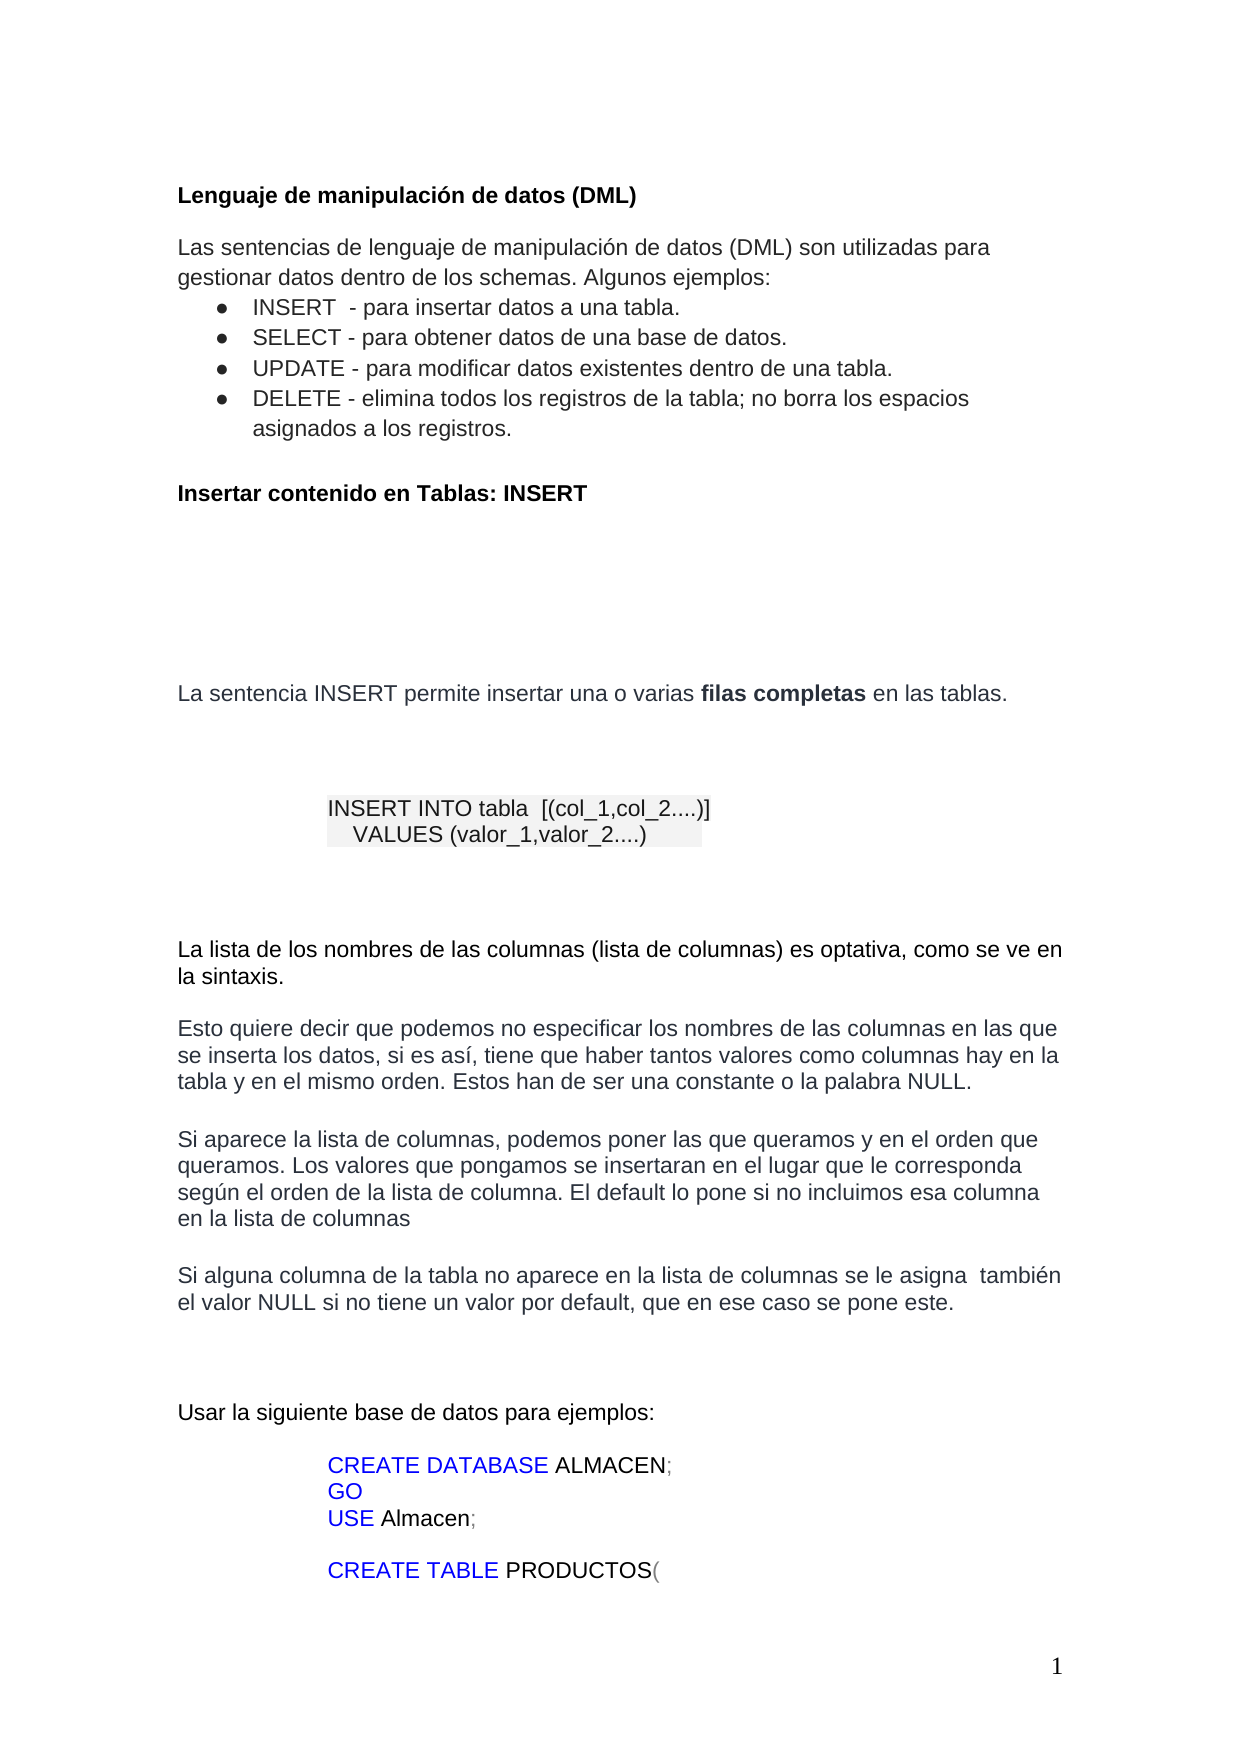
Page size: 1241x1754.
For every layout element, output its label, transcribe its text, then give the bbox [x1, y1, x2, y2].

text Usar la siguiente base de datos para ejemplos: [177, 1399, 1063, 1425]
text La sentencia INSERT permite insertar una o varias filas completas en las tablas. [177, 679, 1063, 706]
text Si aparece la lista de columnas, podemos poner las que queramos y en el orden que queramos. Los valores que pongamos se insertaran en el lugar que le corresponda según el orden de la lista de columna. El default lo pone si no incluimos esa columna en la lista de columnas [177, 1126, 1063, 1231]
list INSERT - para insertar datos a una tabla. [215, 294, 1063, 320]
list UPDATE - para modificar datos existentes dentro de una tabla. [215, 354, 1063, 381]
text Las sentencias de lenguaje de manipulación de datos (DML) son utilizadas para gestionar datos dentro de los schemas. Algunos ejemplos: [177, 234, 1063, 290]
text INSERT INTO tabla [(col_1,col_2....)] VALUES (valor_1,valor_2....) [327, 795, 1063, 847]
text USE Almacen; [177, 1504, 1063, 1531]
list SELECT - para obtener datos de una base de datos. [215, 324, 1063, 351]
text GO [177, 1478, 1063, 1504]
subtitle Insertar contenido en Tablas: INSERT [154, 480, 1086, 506]
text CREATE TABLE PRODUCTOS( [177, 1557, 1063, 1583]
subtitle Lenguaje de manipulación de datos (DML) [154, 182, 1086, 209]
text Esto quiere decir que podemos no especificar los nombres de las columnas en las que se inserta los datos, si es así, tiene que haber tantos valores como columnas hay en la tabla y en el mismo orden. Estos han de ser una constante o la palabra NULL. [177, 1015, 1063, 1094]
text La lista de los nombres de las columnas (lista de columnas) es optativa, como se ve en la sintaxis. [177, 936, 1063, 989]
text Si alguna columna de la tabla no aparece en la lista de columnas se le asigna también el valor NULL si no tiene un valor por default, que en ese caso se pone este. [177, 1262, 1063, 1315]
list DELETE - elimina todos los registros de la tabla; no borra los espacios asignados a los registros. [215, 385, 1063, 441]
text CREATE DATABASE ALMACEN; [177, 1452, 1063, 1478]
